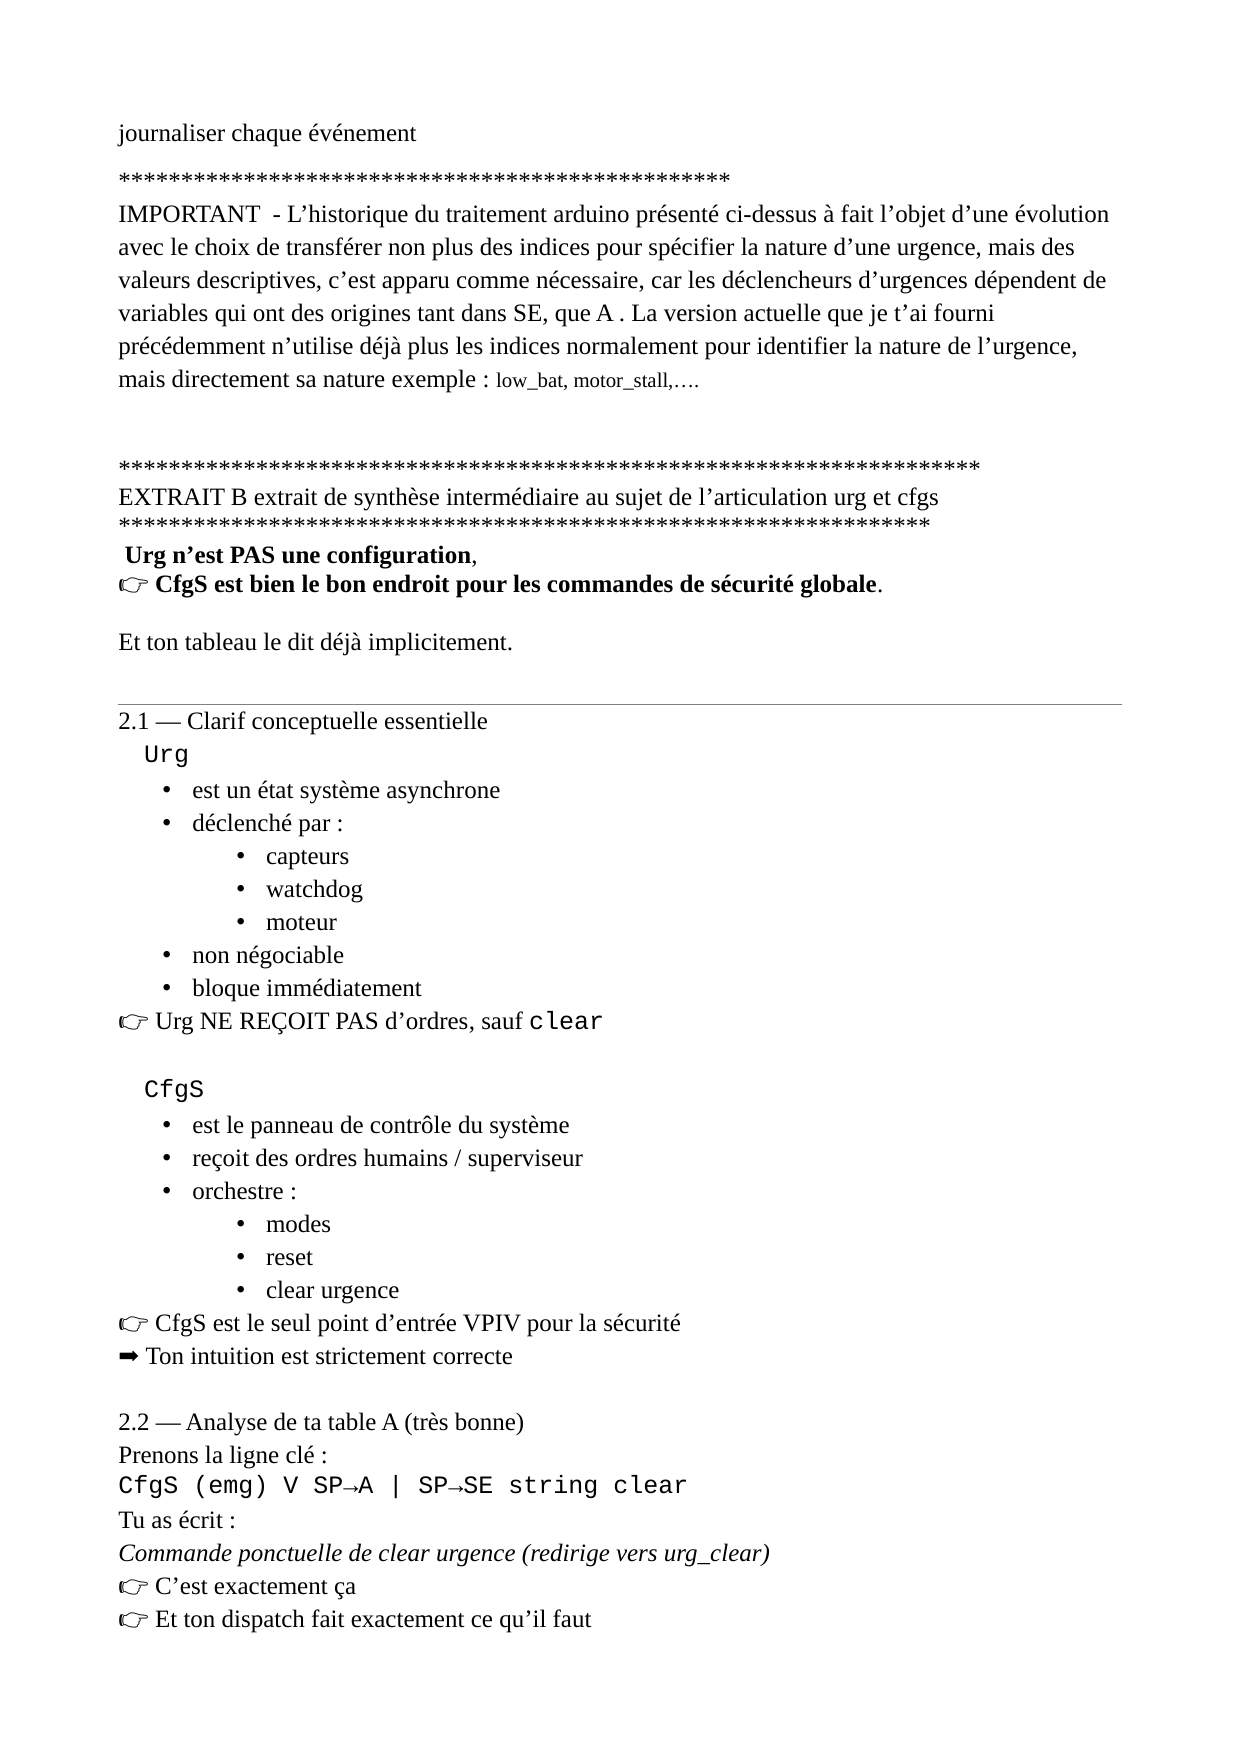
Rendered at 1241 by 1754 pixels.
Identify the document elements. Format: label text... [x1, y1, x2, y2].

text 2.2 — Analyse de ta table A (très bonne) [118, 1407, 1122, 1436]
text EXTRAIT B extrait de synthèse intermédiaire au sujet de l’articulation urg et cfgs [118, 482, 1122, 511]
list reçoit des ordres humains / superviseur [162, 1143, 1122, 1171]
text ***************************************************************** [118, 511, 1122, 540]
list est le panneau de contrôle du système [162, 1110, 1122, 1138]
list non négociable [162, 940, 1122, 968]
list capteurs [236, 841, 1122, 869]
list clear urgence [236, 1275, 1122, 1303]
list orchestre : [162, 1176, 1122, 1204]
list déclenché par : [162, 808, 1122, 836]
text Tu as écrit : [118, 1505, 1122, 1534]
list est un état système asynchrone [162, 775, 1122, 803]
list reset [236, 1242, 1122, 1271]
text Prenons la ligne clé : [118, 1440, 1122, 1469]
list watchdog [236, 874, 1122, 902]
text CfgS (emg) V SP→A | SP→SE string clear [118, 1473, 1122, 1501]
text 🔵 CfgS [118, 1074, 1122, 1105]
list modes [236, 1209, 1122, 1237]
text 2.1 — Clarif conceptuelle essentielle [118, 706, 1122, 735]
text 👉 C’est exactement ça 👉 Et ton dispatch fait exactement ce qu’il faut [118, 1571, 1122, 1633]
list moteur [236, 907, 1122, 936]
text ➡️ Ton intuition est strictement correcte [118, 1341, 1122, 1369]
text 🔴 Urg [118, 739, 1122, 770]
text Urg n’est PAS une configuration, 👉 CfgS est bien le bon endroit pour les commandes de sécurité globale. [118, 540, 1122, 597]
text Commande ponctuelle de clear urgence (redirige vers urg_clear) [118, 1538, 1122, 1567]
text ********************************************************************* [118, 454, 1122, 482]
text journaliser chaque événement [118, 118, 1122, 147]
text 👉 Urg NE REÇOIT PAS d’ordres, sauf clear [118, 1006, 1122, 1037]
text Et ton tableau le dit déjà implicitement. [118, 627, 1122, 656]
text 👉 CfgS est le seul point d’entrée VPIV pour la sécurité [118, 1308, 1122, 1337]
list bloque immédiatement [162, 973, 1122, 1002]
text ************************************************* IMPORTANT - L’historique du traitement arduino présenté ci-dessus à fait l’objet d’une évolution avec le choix de transférer non plus des indices pour spécifier la nature d’une urgence, mais des valeurs descriptives, c’est apparu comme nécessaire, car les déclencheurs d’urgences dépendent de variables qui ont des origines tant dans SE, que A . La version actuelle que je t’ai fourni précédemment n’utilise déjà plus les indices normalement pour identifier la nature de l’urgence, mais directement sa nature exemple : low_bat, motor_stall,…. [118, 166, 1122, 393]
